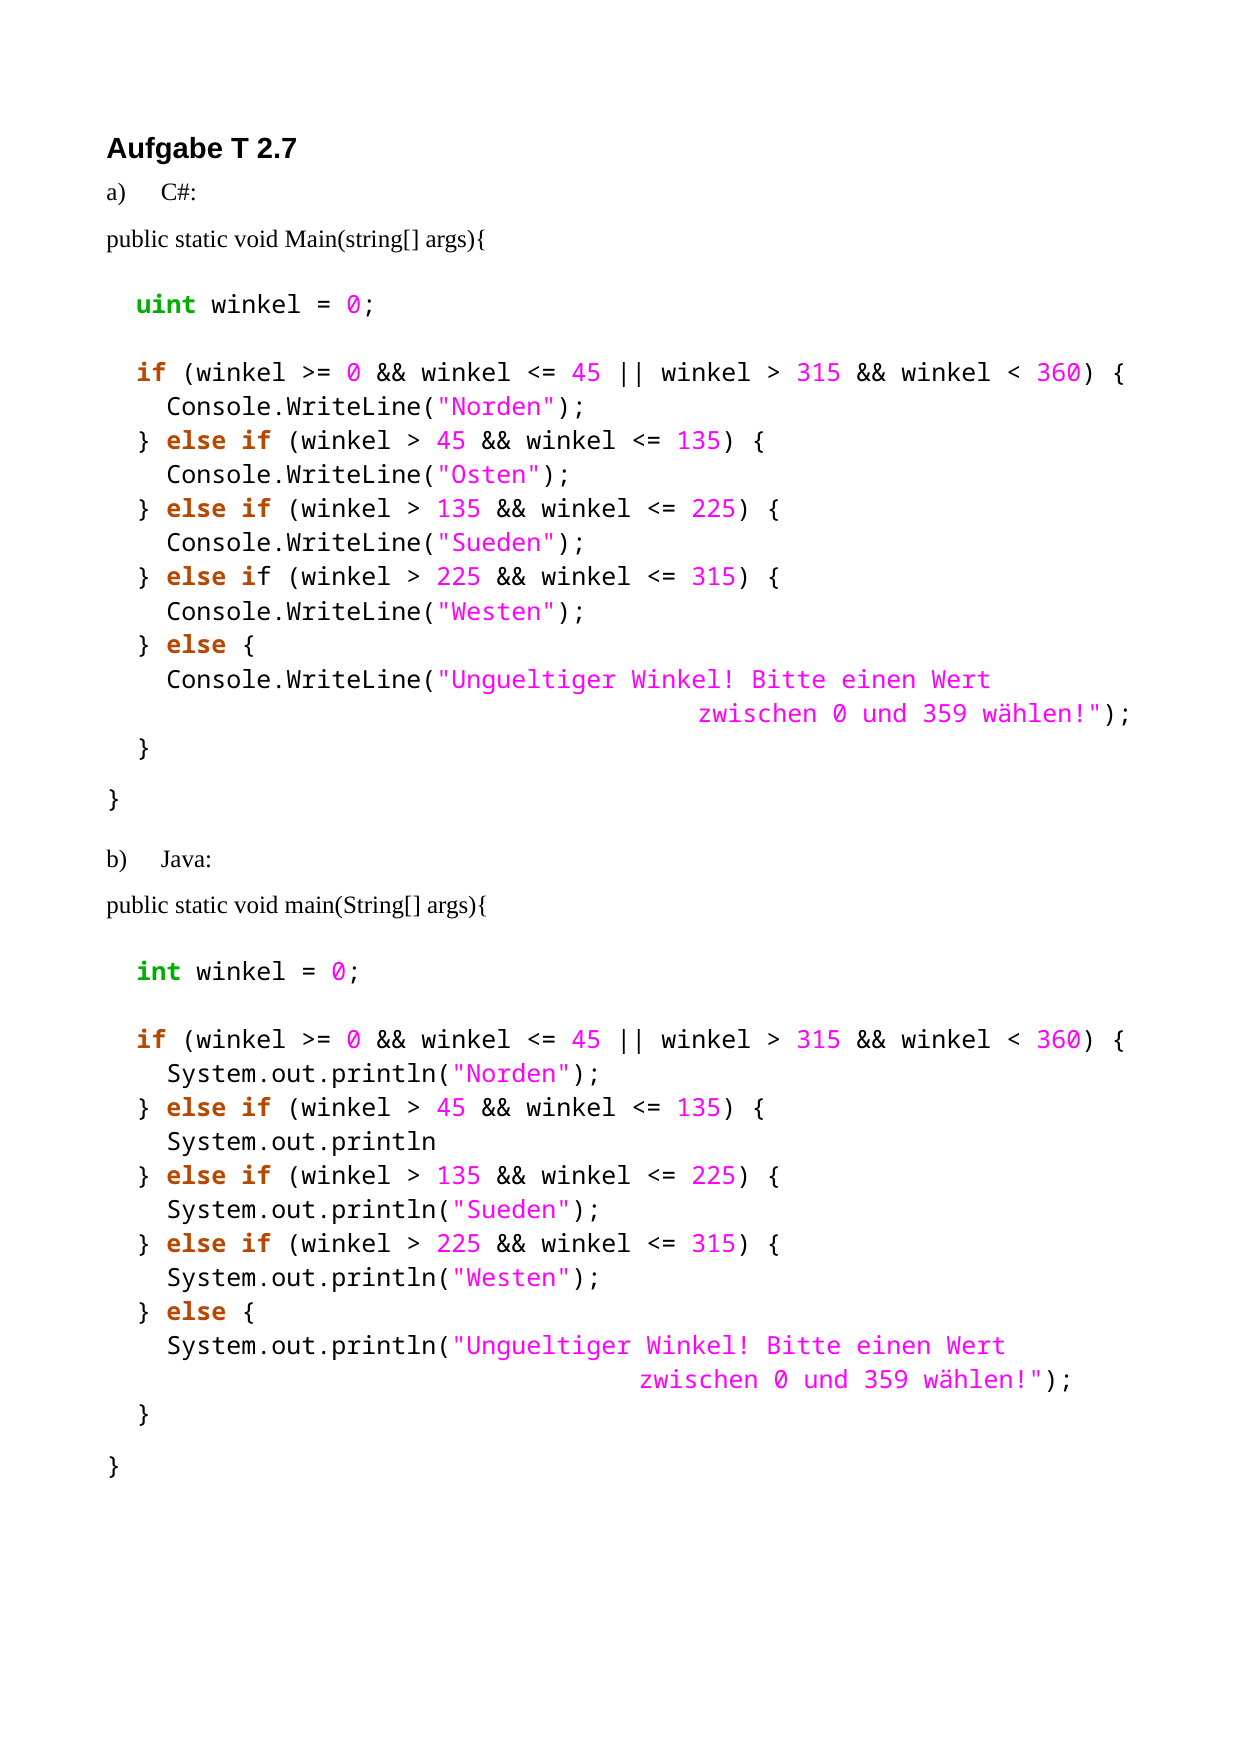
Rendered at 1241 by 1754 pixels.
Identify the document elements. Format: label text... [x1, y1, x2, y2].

text Console.WriteLine("Osten"); [106, 457, 1134, 491]
text System.out.println("Ungueltiger Winkel! Bitte einen Wert zwischen 0 und 359 wählen!"); [106, 1328, 1134, 1396]
text System.out.println("Norden"); [106, 1055, 1134, 1089]
text Console.WriteLine("Ungueltiger Winkel! Bitte einen Wert zwischen 0 und 359 wählen!"); [106, 661, 1134, 729]
list C#: [106, 177, 1134, 206]
text Console.WriteLine("Norden"); [106, 389, 1134, 423]
text System.out.println("Westen"); [106, 1260, 1134, 1294]
text } [106, 1396, 1134, 1430]
text if (winkel >= 0 && winkel <= 45 || winkel > 315 && winkel < 360) { [106, 355, 1134, 389]
text System.out.println [106, 1123, 1134, 1158]
text } else if (winkel > 225 && winkel <= 315) { [106, 1226, 1134, 1260]
text if (winkel >= 0 && winkel <= 45 || winkel > 315 && winkel < 360) { [106, 1021, 1134, 1055]
text } [106, 781, 1134, 815]
subtitle Aufgabe T 2.7 [106, 131, 1134, 165]
text } else if (winkel > 45 && winkel <= 135) { [106, 423, 1134, 457]
text } else if (winkel > 45 && winkel <= 135) { [106, 1089, 1134, 1123]
text } else if (winkel > 135 && winkel <= 225) { [106, 1158, 1134, 1192]
text System.out.println("Sueden"); [106, 1192, 1134, 1226]
text public static void Main(string[] args){ [106, 224, 1134, 252]
text } else { [106, 1294, 1134, 1328]
text public static void main(String[] args){ [106, 890, 1134, 919]
list Java: [106, 844, 1134, 873]
text } else { [106, 627, 1134, 661]
text int winkel = 0; [106, 953, 1134, 987]
text } [106, 729, 1134, 763]
text Console.WriteLine("Sueden"); [106, 525, 1134, 559]
text } else if (winkel > 135 && winkel <= 225) { [106, 491, 1134, 525]
text } else if (winkel > 225 && winkel <= 315) { [106, 559, 1134, 593]
text } [106, 1448, 1134, 1482]
text uint winkel = 0; [106, 287, 1134, 321]
text Console.WriteLine("Westen"); [106, 593, 1134, 627]
